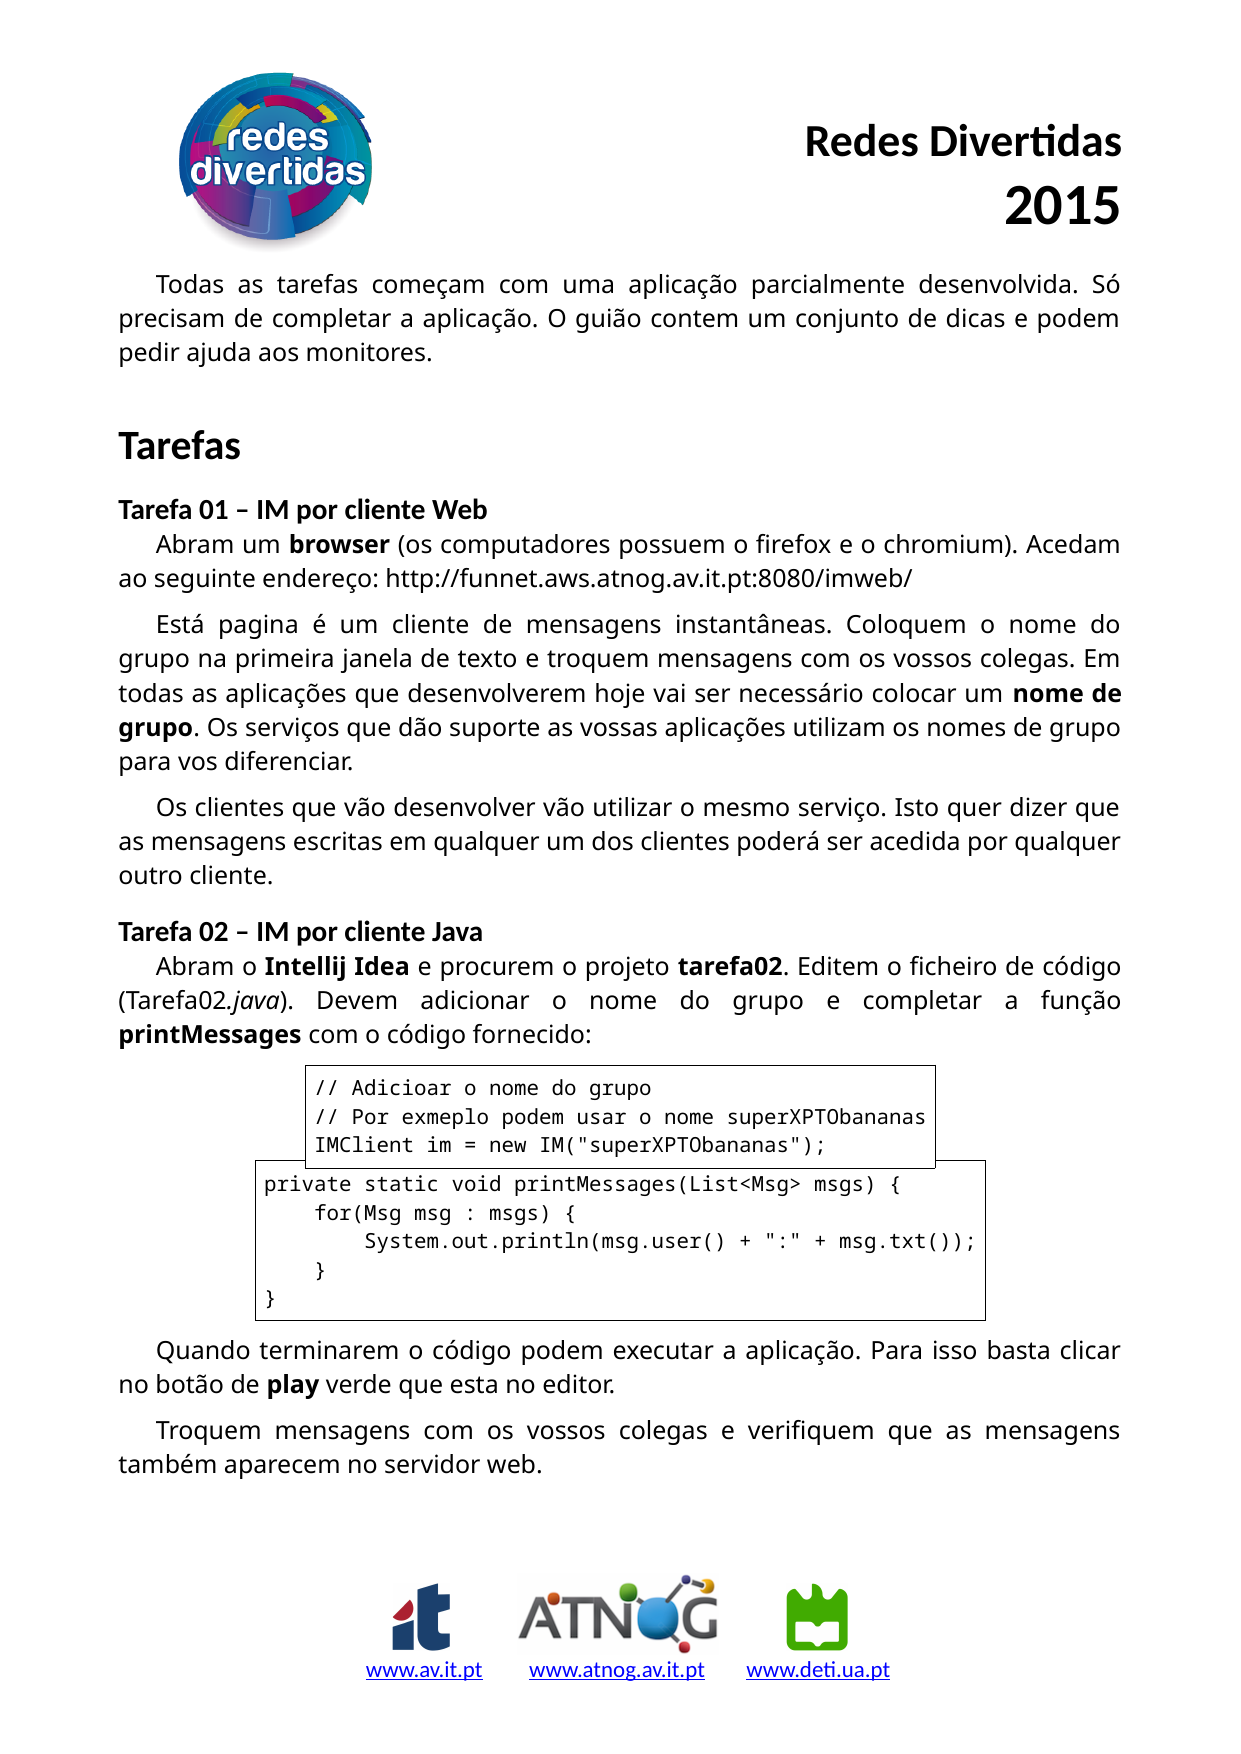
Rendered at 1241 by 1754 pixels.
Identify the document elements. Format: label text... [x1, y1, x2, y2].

text } [264, 1283, 976, 1312]
text Troquem mensagens com os vossos colegas e verifiquem que as mensagens também aparecem no servidor web. [118, 1413, 1122, 1481]
subtitle Tarefas [118, 419, 1122, 470]
text for(Msg msg : msgs) { [264, 1198, 976, 1226]
text // Adicioar o nome do grupo [314, 1073, 926, 1102]
text Abram o Intellij Idea e procurem o projeto tarefa02. Editem o ficheiro de código (Tarefa02.java). Devem adicionar o nome do grupo e completar a função printMessages com o código fornecido: [118, 948, 1122, 1051]
text IMClient im = new IM("superXPTObananas"); [314, 1130, 926, 1159]
text Abram um browser (os computadores possuem o firefox e o chromium). Acedam ao seguinte endereço: http://funnet.aws.atnog.av.it.pt:8080/imweb/ [118, 526, 1122, 594]
text } [264, 1255, 976, 1283]
text Está pagina é um cliente de mensagens instantâneas. Coloquem o nome do grupo na primeira janela de texto e troquem mensagens com os vossos colegas. Em todas as aplicações que desenvolverem hoje vai ser necessário colocar um nome de grupo. Os serviços que dão suporte as vossas aplicações utilizam os nomes de grupo para vos diferenciar. [118, 607, 1122, 777]
subtitle Tarefa 01 – IM por cliente Web [118, 491, 1122, 526]
text System.out.println(msg.user() + ":" + msg.txt()); [264, 1226, 976, 1255]
picture [159, 67, 389, 265]
text Os clientes que vão desenvolver vão utilizar o mesmo serviço. Isto quer dizer que as mensagens escritas em qualquer um dos clientes poderá ser acedida por qualquer outro cliente. [118, 790, 1122, 892]
text Todas as tarefas começam com uma aplicação parcialmente desenvolvida. Só precisam de completar a aplicação. O guião contem um conjunto de dicas e podem pedir ajuda aos monitores. [118, 267, 1122, 369]
subtitle Tarefa 02 – IM por cliente Java [118, 913, 1122, 948]
picture [392, 1573, 848, 1655]
text private static void printMessages(List<Msg> msgs) { [264, 1169, 976, 1198]
text // Por exmeplo podem usar o nome superXPTObananas [314, 1102, 926, 1130]
text Quando terminarem o código podem executar a aplicação. Para isso basta clicar no botão de play verde que esta no editor. [118, 1063, 1122, 1401]
